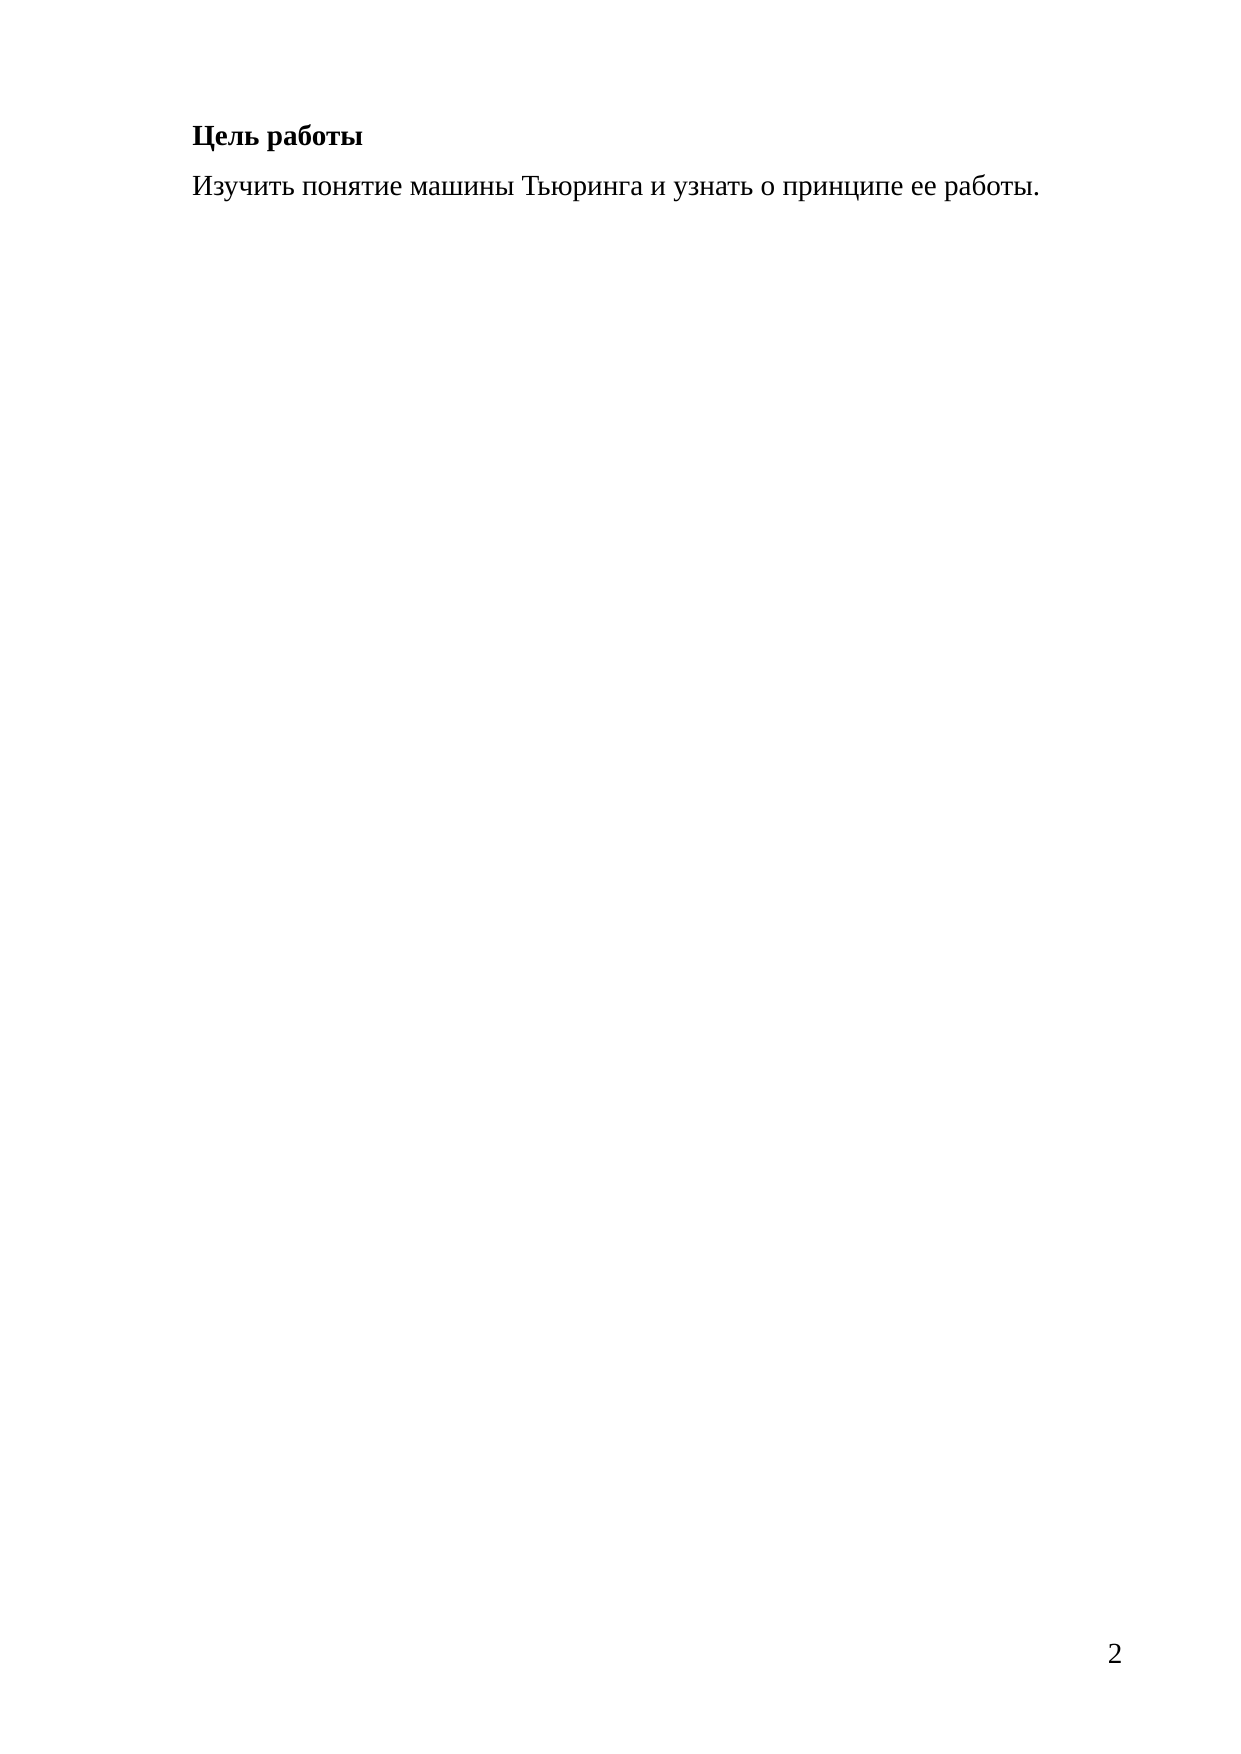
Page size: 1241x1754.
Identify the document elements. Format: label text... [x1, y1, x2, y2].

text Изучить понятие машины Тьюринга и узнать о принципе ее работы. [118, 168, 1122, 202]
subtitle Цель работы [118, 118, 1122, 152]
